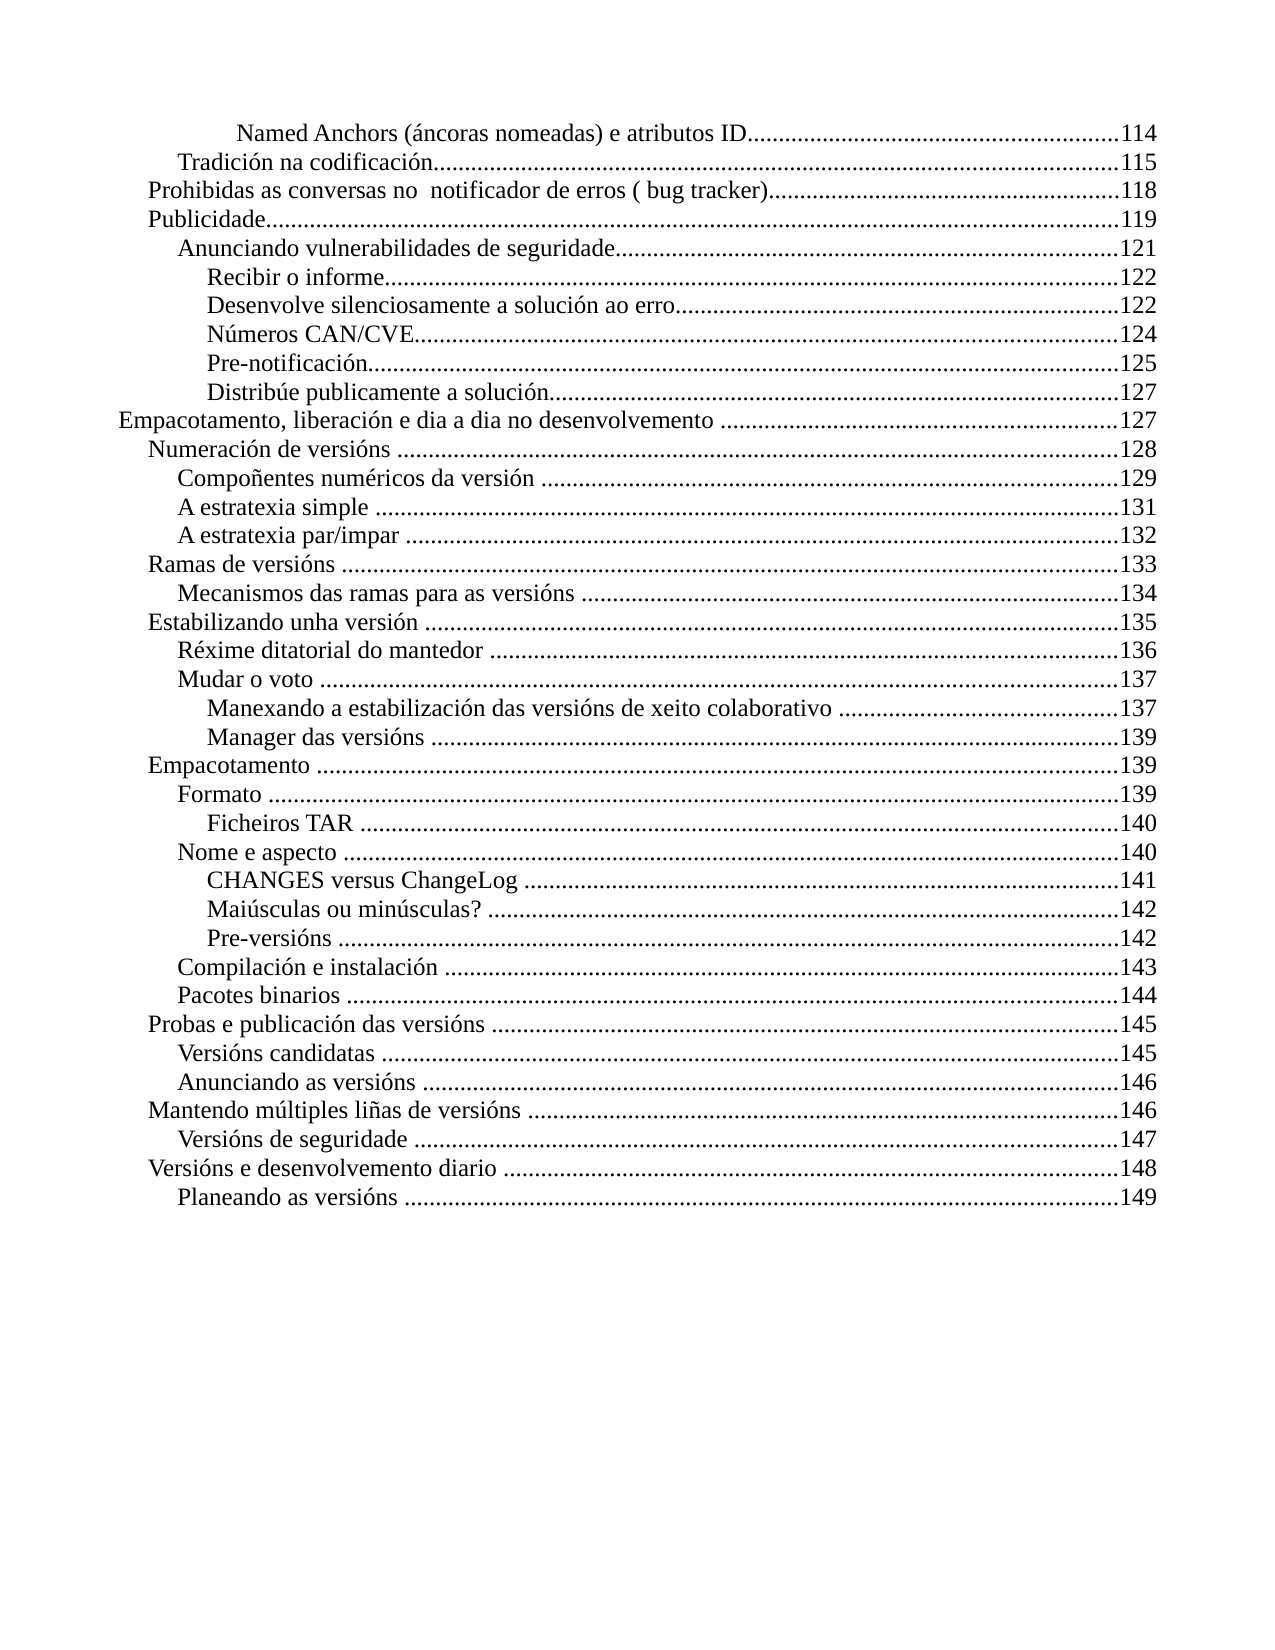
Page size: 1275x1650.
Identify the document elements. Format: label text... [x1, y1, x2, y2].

text CHANGES versus ChangeLog 141 [207, 866, 1157, 894]
text Réxime ditatorial do mantedor 136 [177, 636, 1157, 664]
text Manager das versións 139 [207, 722, 1157, 751]
text Pre-notificación 125 [207, 348, 1157, 377]
text A estratexia simple 131 [177, 492, 1157, 521]
text A estratexia par/impar 132 [177, 521, 1157, 549]
text Anunciando vulnerabilidades de seguridade 121 [177, 233, 1157, 262]
text Mecanismos das ramas para as versións 134 [177, 578, 1157, 607]
text Prohibidas as conversas no notificador de erros ( bug tracker) 118 [148, 176, 1157, 204]
text Versións e desenvolvemento diario 148 [148, 1153, 1157, 1182]
text Recibir o informe 122 [207, 262, 1157, 291]
text Desenvolve silenciosamente a solución ao erro 122 [207, 291, 1157, 319]
text Versións candidatas 145 [177, 1038, 1157, 1067]
text Tradición na codificación 115 [177, 147, 1157, 176]
text Estabilizando unha versión 135 [148, 607, 1157, 636]
text Mudar o voto 137 [177, 664, 1157, 693]
text Compilación e instalación 143 [177, 952, 1157, 981]
text Formato 139 [177, 779, 1157, 808]
text Anunciando as versións 146 [177, 1067, 1157, 1096]
text Empacotamento, liberación e dia a dia no desenvolvemento 127 [118, 406, 1157, 434]
text Pre-versións 142 [207, 923, 1157, 952]
text Probas e publicación das versións 145 [148, 1009, 1157, 1038]
text Números CAN/CVE 124 [207, 319, 1157, 348]
text Numeración de versións 128 [148, 434, 1157, 463]
text Distribúe publicamente a solución 127 [207, 377, 1157, 406]
text Versións de seguridade 147 [177, 1124, 1157, 1153]
text Publicidade 119 [148, 204, 1157, 233]
text Compoñentes numéricos da versión 129 [177, 463, 1157, 492]
text Named Anchors (áncoras nomeadas) e atributos ID 114 [236, 118, 1157, 147]
text Mantendo múltiples liñas de versións 146 [148, 1096, 1157, 1124]
text Maiúsculas ou minúsculas? 142 [207, 894, 1157, 923]
text Manexando a estabilización das versións de xeito colaborativo 137 [207, 693, 1157, 722]
text Empacotamento 139 [148, 751, 1157, 779]
text Planeando as versións 149 [177, 1182, 1157, 1211]
text Ramas de versións 133 [148, 549, 1157, 578]
text Nome e aspecto 140 [177, 837, 1157, 866]
text Ficheiros TAR 140 [207, 808, 1157, 837]
text Pacotes binarios 144 [177, 981, 1157, 1009]
